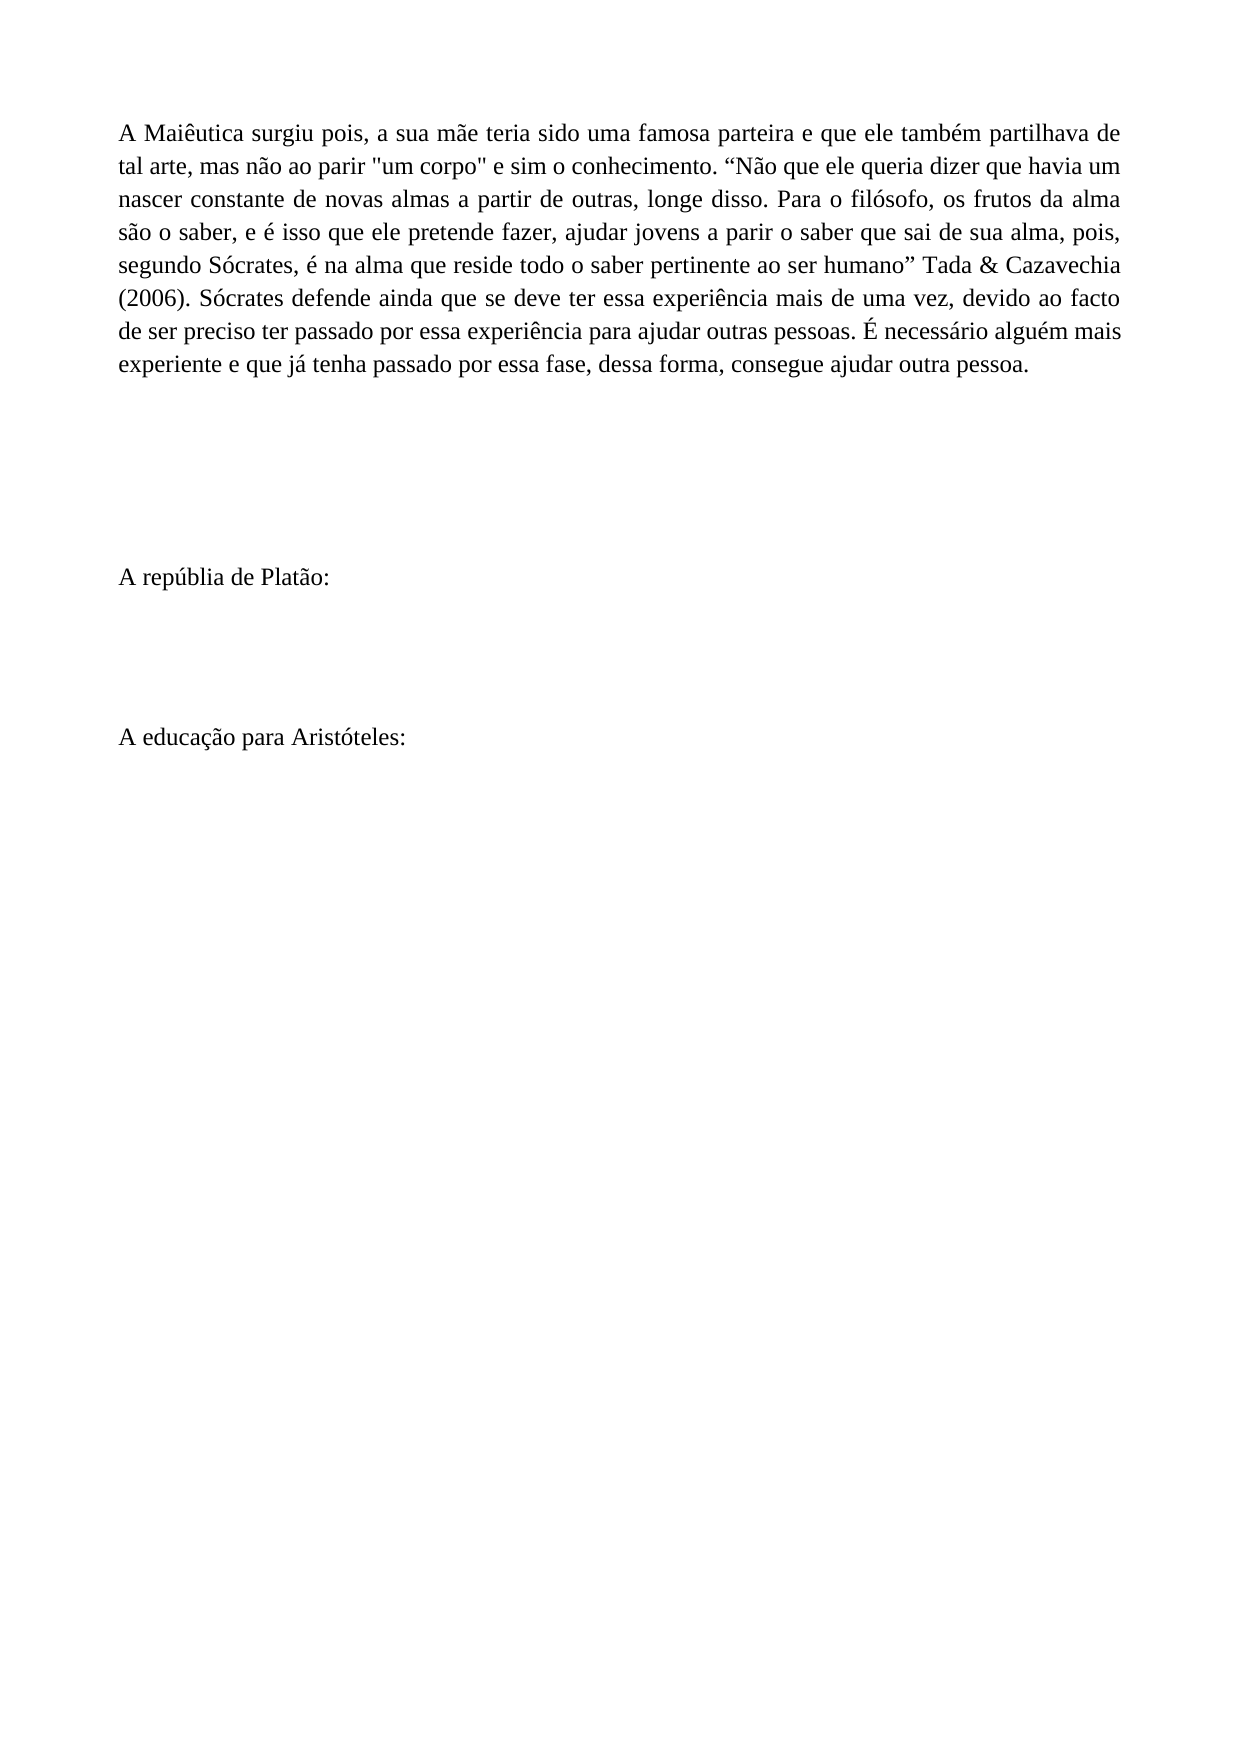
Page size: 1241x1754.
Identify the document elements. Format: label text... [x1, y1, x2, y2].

text A repúblia de Platão: [118, 562, 1122, 591]
text A Maiêutica surgiu pois, a sua mãe teria sido uma famosa parteira e que ele também partilhava de tal arte, mas não ao parir "um corpo" e sim o conhecimento. “Não que ele queria dizer que havia um nascer constante de novas almas a partir de outras, longe disso. Para o filósofo, os frutos da alma são o saber, e é isso que ele pretende fazer, ajudar jovens a parir o saber que sai de sua alma, pois, segundo Sócrates, é na alma que reside todo o saber pertinente ao ser humano” Tada & Cazavechia (2006). Sócrates defende ainda que se deve ter essa experiência mais de uma vez, devido ao facto de ser preciso ter passado por essa experiência para ajudar outras pessoas. É necessário alguém mais experiente e que já tenha passado por essa fase, dessa forma, consegue ajudar outra pessoa. [118, 118, 1122, 378]
text A educação para Aristóteles: [118, 722, 1122, 751]
